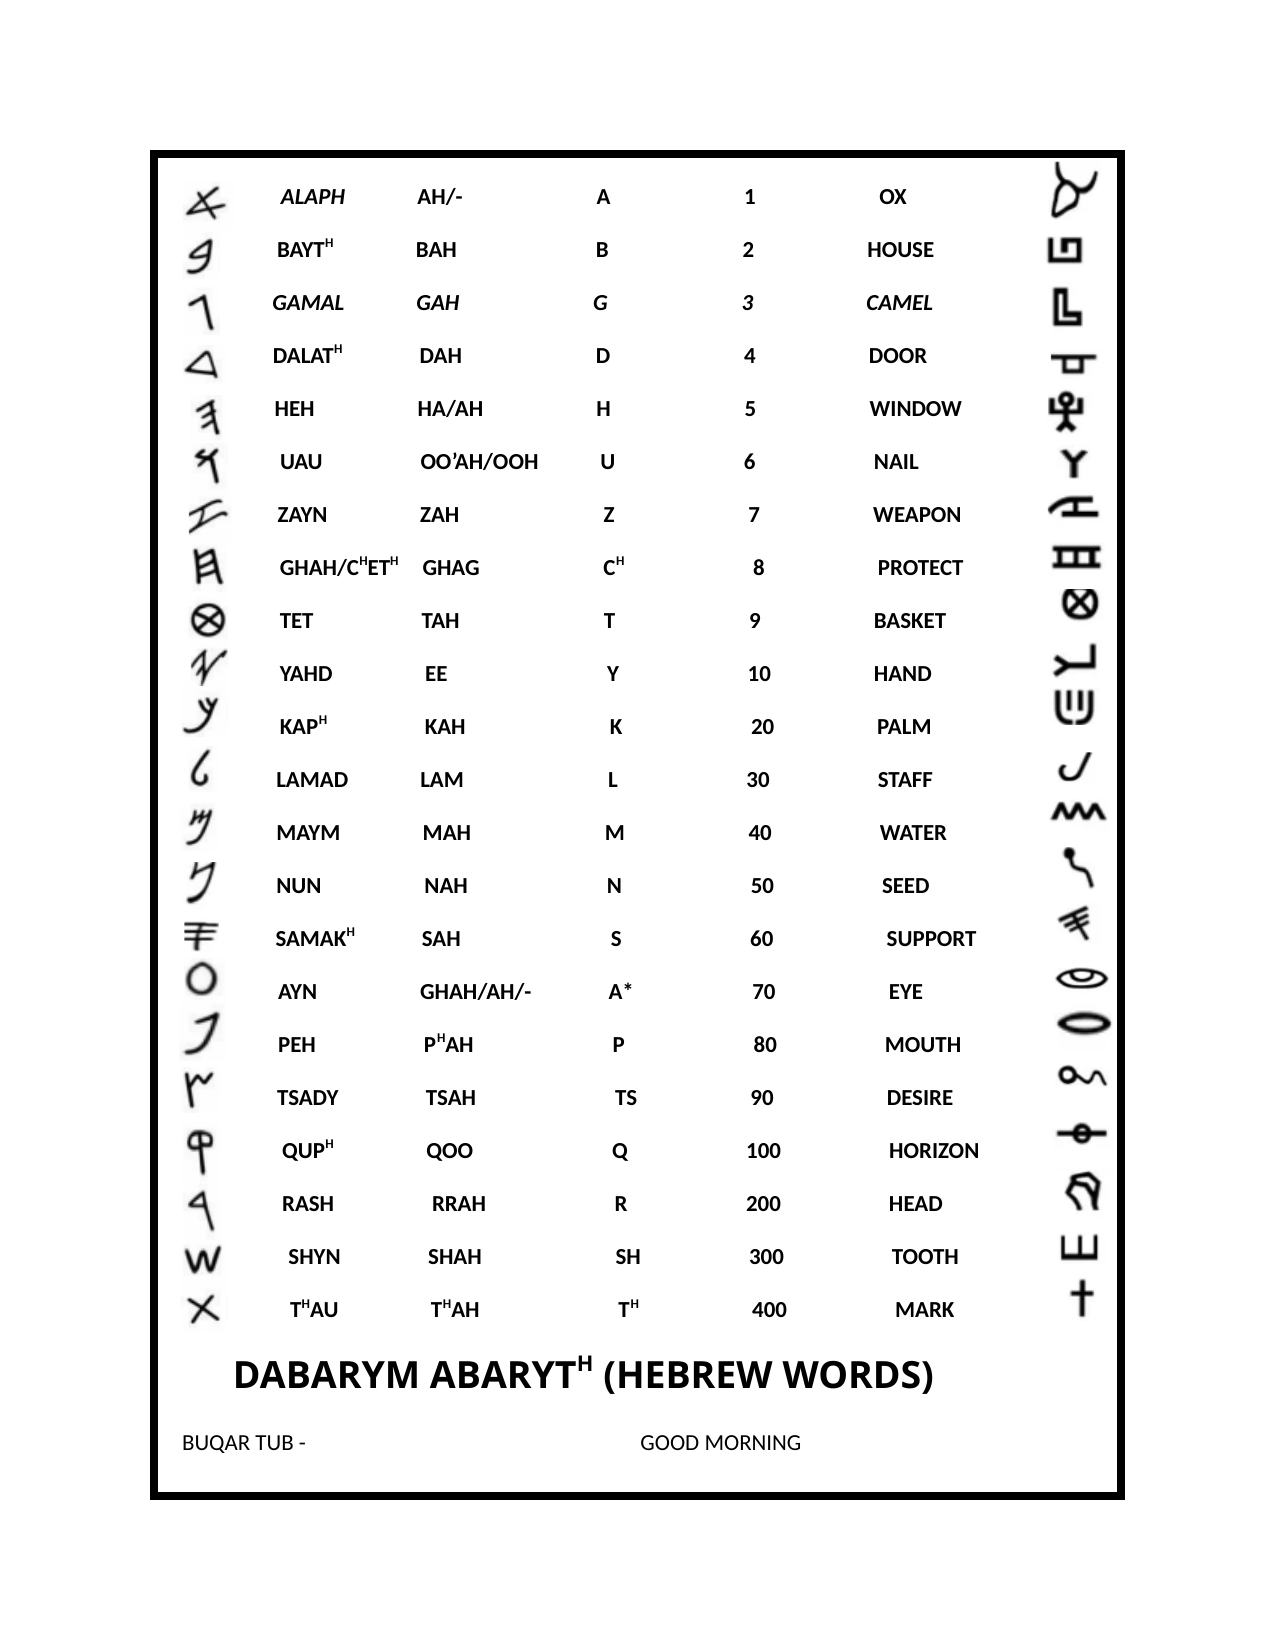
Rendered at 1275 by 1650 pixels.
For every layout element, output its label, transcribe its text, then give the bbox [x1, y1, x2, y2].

picture [188, 746, 220, 793]
picture [181, 395, 232, 737]
picture [178, 803, 220, 852]
picture [1051, 1110, 1114, 1159]
picture [179, 919, 227, 1061]
picture [1064, 1275, 1102, 1321]
text MAYM MAH M 40 WATER [220, 818, 1093, 846]
text SAMAKH SAH S 60 SUPPORT [219, 924, 1093, 952]
picture [1051, 1058, 1115, 1090]
picture [179, 1067, 221, 1113]
picture [1043, 752, 1111, 836]
text SHYN SHAH SH 300 TOOTH [227, 1242, 1093, 1270]
picture [1050, 343, 1103, 379]
picture [184, 287, 221, 335]
text TET TAH T 9 BASKET [228, 606, 1057, 634]
text QUPH QOO Q 100 HORIZON [221, 1136, 1093, 1164]
text ZAYN ZAH Z 7 WEAPON [232, 500, 1047, 528]
picture [182, 862, 220, 910]
picture [1054, 902, 1105, 949]
text DABARYM ABARYTH (HEBREW WORDS) [182, 1348, 1093, 1399]
text ALAPH AH/- A 1 OX [235, 182, 1042, 210]
picture [1039, 387, 1095, 434]
text GHAH/CHETH GHAG CH 8 PROTECT [228, 553, 1044, 581]
text DALATH DAH D 4 DOOR [182, 341, 1093, 369]
text THAU THAH TH 400 MARK [228, 1295, 1093, 1323]
text NUN NAH N 50 SEED [220, 871, 1093, 899]
text TSADY TSAH TS 90 DESIRE [221, 1083, 1093, 1111]
text AYN GHAH/AH/- A* 70 EYE [227, 977, 1053, 1005]
text UAU OO’AH/OOH U 6 NAIL [228, 447, 1050, 475]
text LAMAD LAM L 30 STAFF [220, 765, 1053, 793]
picture [179, 1122, 228, 1332]
text HEH HA/AH H 5 WINDOW [182, 394, 1039, 422]
picture [1044, 437, 1106, 725]
picture [1054, 1168, 1114, 1264]
text BUQAR TUB - GOOD MORNING [182, 1428, 1093, 1456]
text KAPH KAH K 20 PALM [182, 712, 1093, 740]
text GAMAL GAH G 3 CAMEL [221, 288, 1042, 316]
picture [1047, 847, 1111, 893]
text PEH PHAH P 80 MOUTH [227, 1030, 1093, 1058]
text RASH RRAH R 200 HEAD [221, 1189, 1054, 1217]
text BAYTH BAH B 2 HOUSE [221, 235, 1042, 263]
picture [1053, 960, 1114, 1051]
picture [182, 345, 227, 384]
picture [1042, 159, 1102, 334]
picture [182, 181, 235, 279]
text YAHD EE Y 10 HAND [228, 659, 1049, 687]
